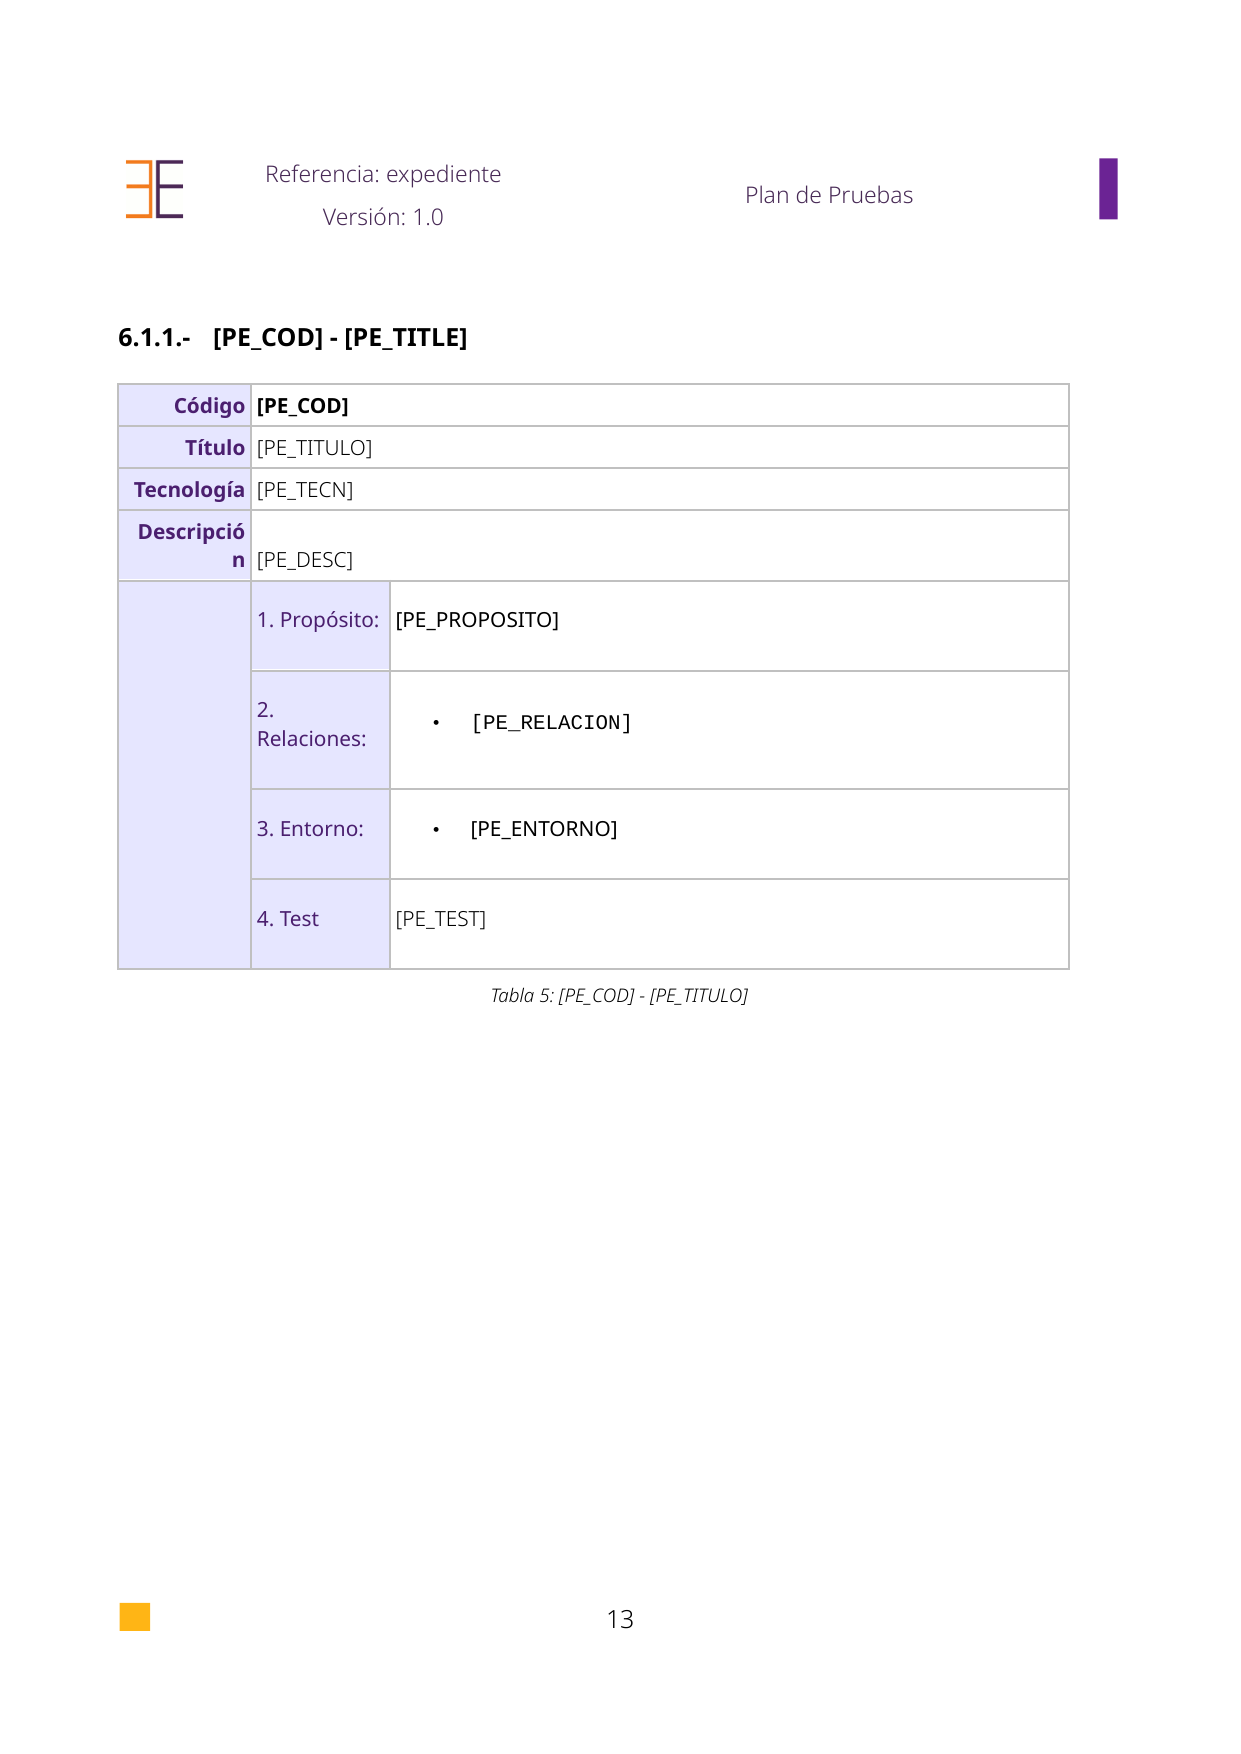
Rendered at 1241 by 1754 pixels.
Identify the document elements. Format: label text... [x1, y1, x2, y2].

table_cell [PE_DESC] [252, 511, 1068, 579]
table_cell 1. Propósito: [252, 582, 389, 669]
table_cell Descripción [119, 511, 250, 579]
table_cell [119, 582, 250, 968]
table_header Código [119, 385, 250, 425]
text Tabla 5: [PE_COD] - [PE_TITULO] [118, 983, 1122, 1008]
table_cell 3. Entorno: [252, 790, 389, 878]
table_cell [PE_PROPOSITO] [391, 582, 1068, 669]
table_cell Tecnología [119, 469, 250, 509]
table_cell [PE_TITULO] [252, 427, 1068, 467]
table_cell [PE_RELACION] [391, 672, 1068, 788]
table_cell [PE_ENTORNO] [391, 790, 1068, 878]
table_header [PE_COD] [252, 385, 1068, 425]
table_cell [PE_TECN] [252, 469, 1068, 509]
table_cell [PE_TEST] [391, 880, 1068, 968]
picture [125, 159, 184, 219]
subtitle [PE_COD] - [PE_TITLE] [118, 319, 1122, 353]
table_cell 2. Relaciones: [252, 672, 389, 788]
table_cell 4. Test [252, 880, 389, 968]
table_cell Título [119, 427, 250, 467]
